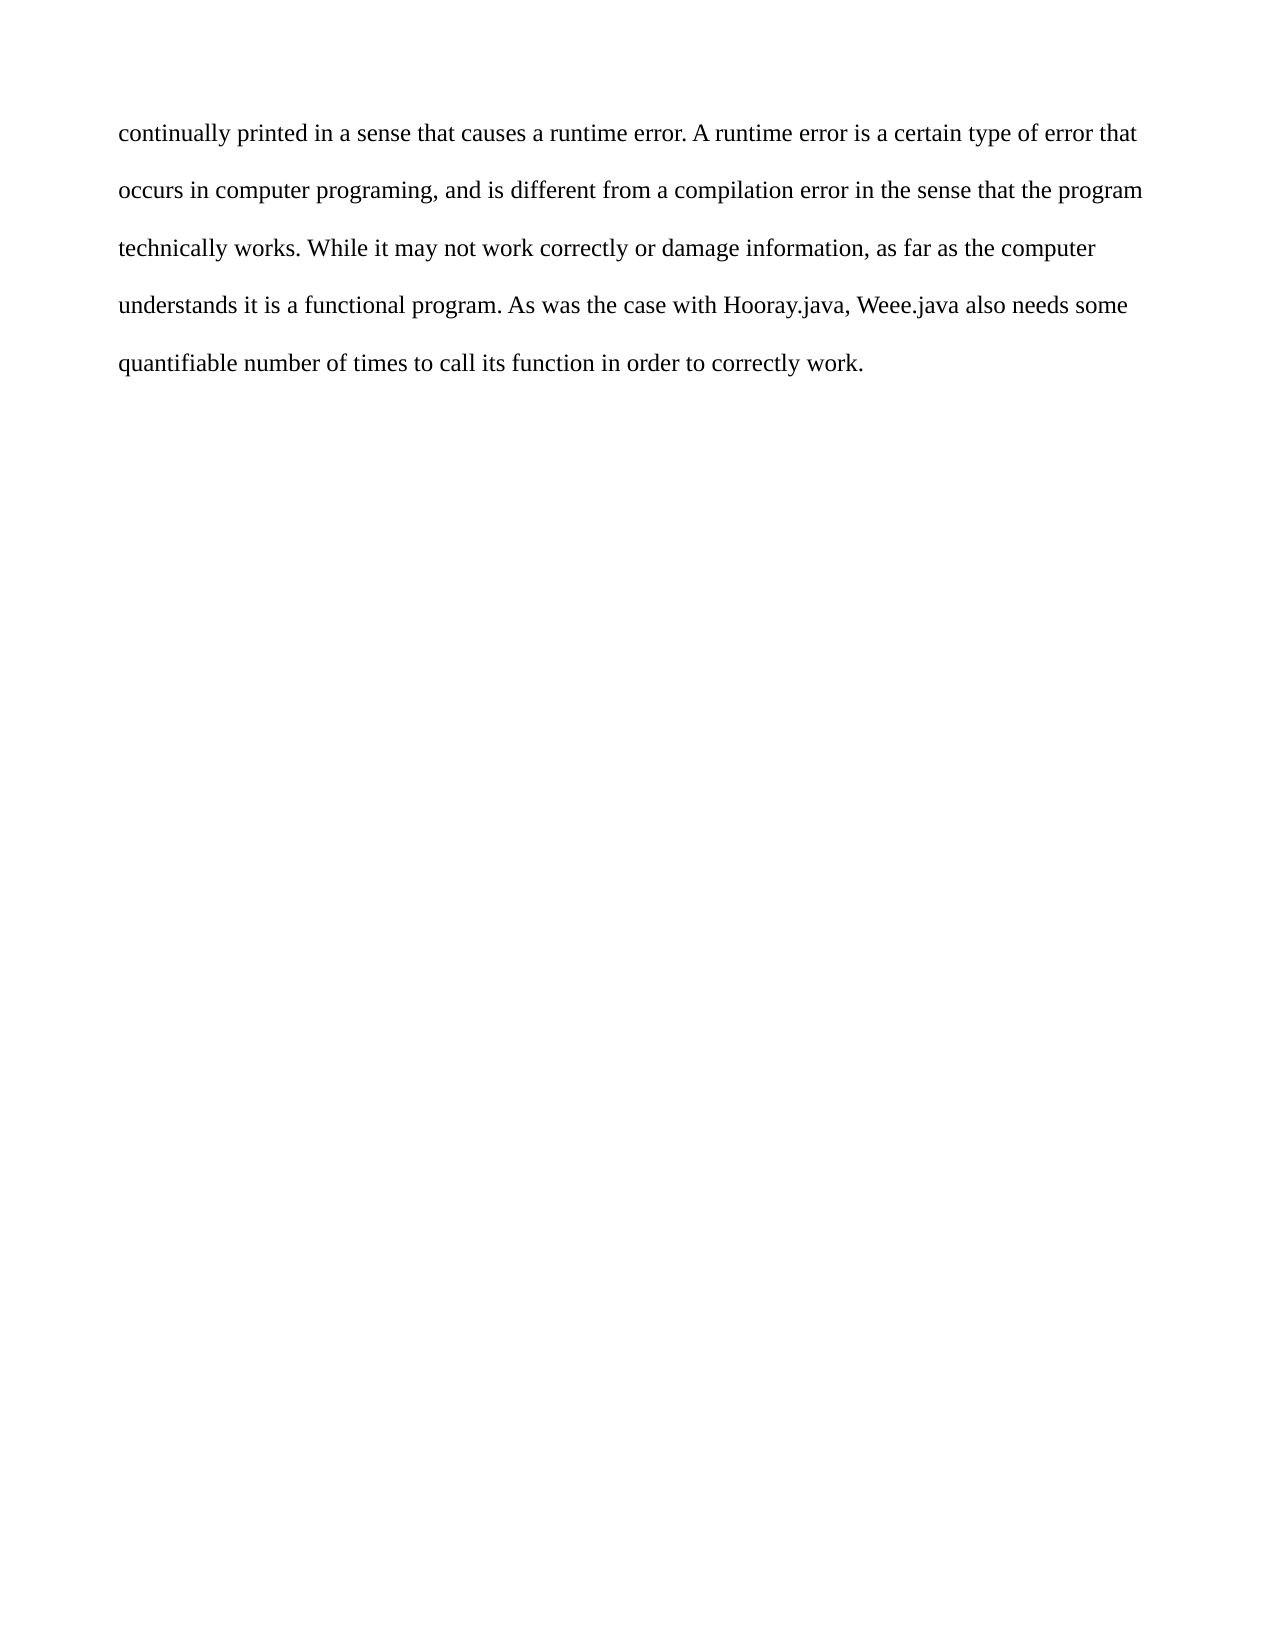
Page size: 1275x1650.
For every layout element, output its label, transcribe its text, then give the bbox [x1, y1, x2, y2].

text continually printed in a sense that causes a runtime error. A runtime error is a certain type of error that occurs in computer programing, and is different from a compilation error in the sense that the program technically works. While it may not work correctly or damage information, as far as the computer understands it is a functional program. As was the case with Hooray.java, Weee.java also needs some quantifiable number of times to call its function in order to correctly work. [118, 118, 1157, 377]
